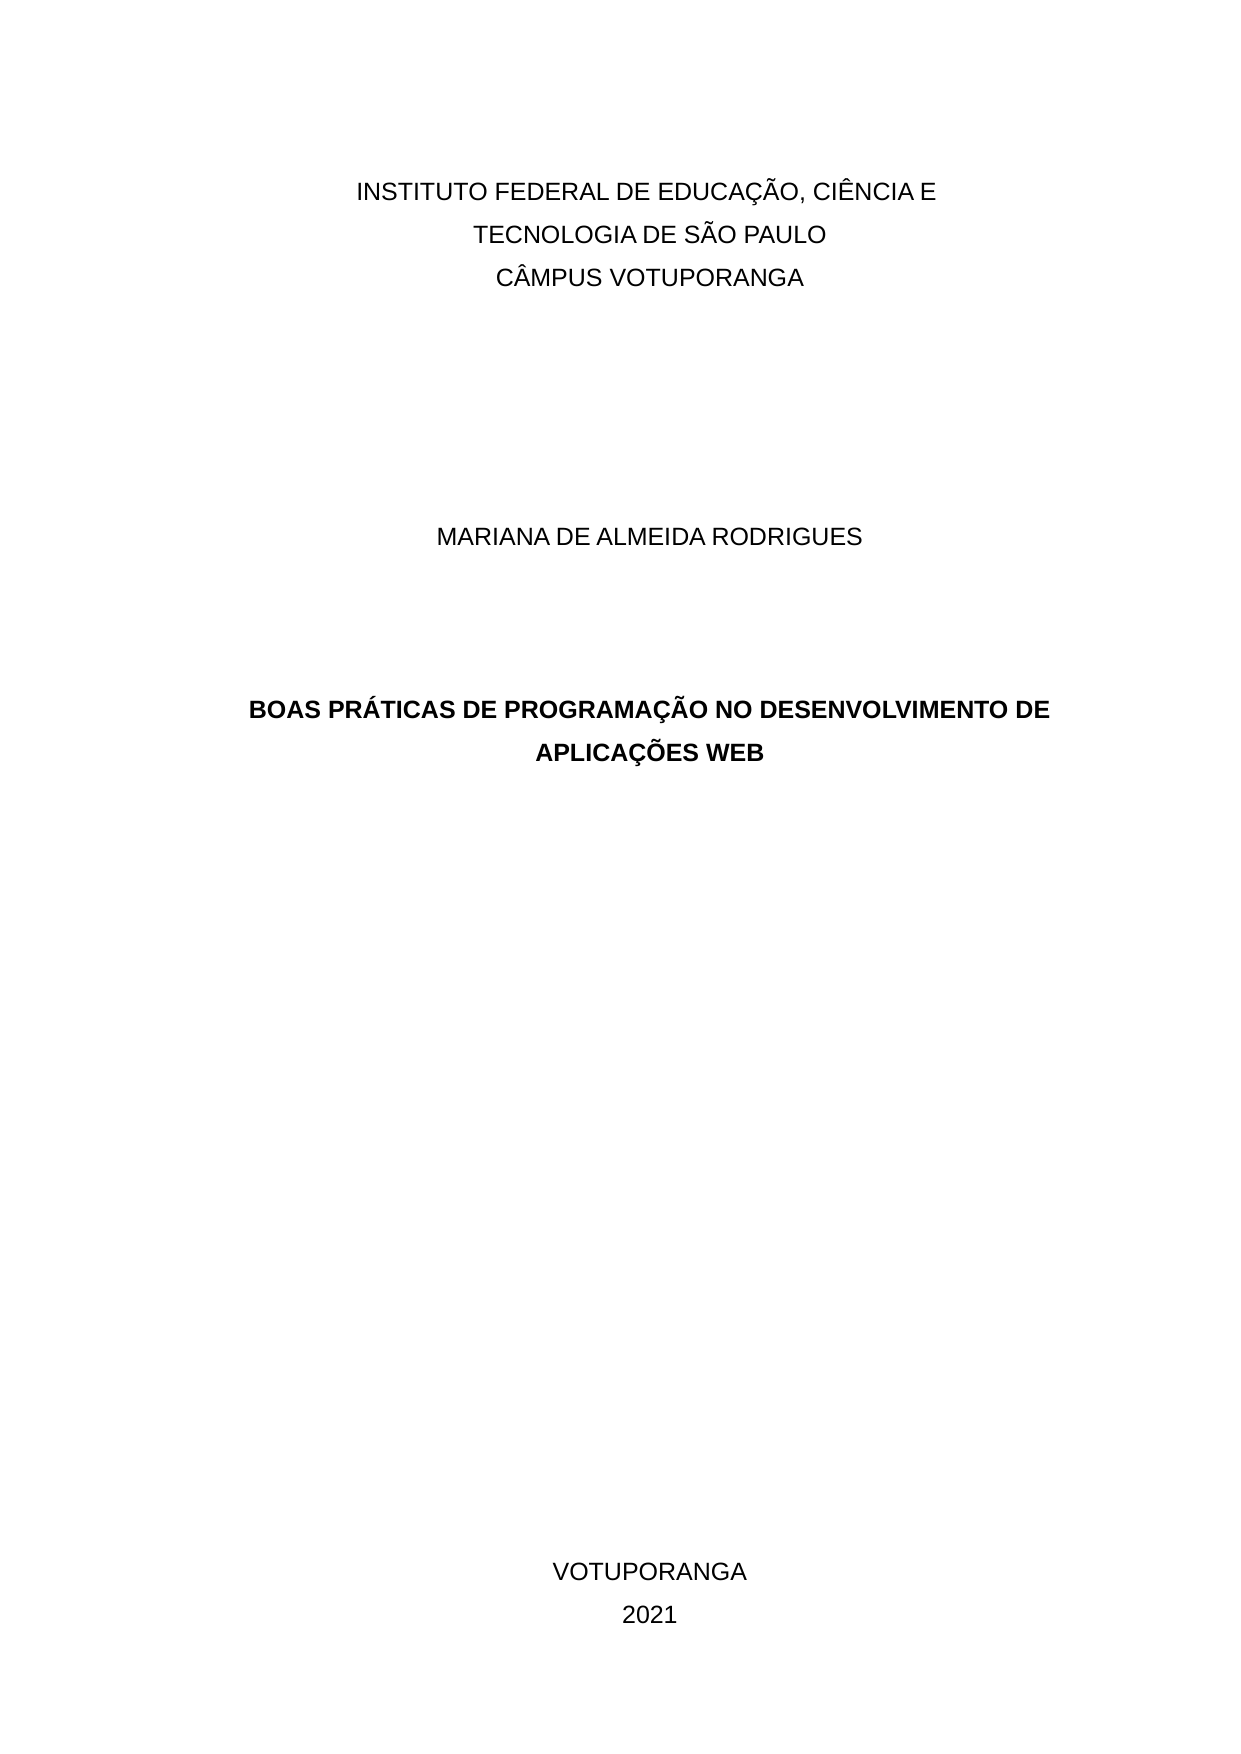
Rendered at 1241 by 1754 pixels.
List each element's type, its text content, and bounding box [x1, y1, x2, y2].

text INSTITUTO FEDERAL DE EDUCAÇÃO, CIÊNCIA E [177, 177, 1122, 206]
text TECNOLOGIA DE SÃO PAULO [177, 220, 1122, 249]
text MARIANA DE ALMEIDA RODRIGUES [177, 522, 1122, 551]
text VOTUPORANGA [177, 1557, 1122, 1586]
text BOAS PRÁTICAS DE PROGRAMAÇÃO NO DESENVOLVIMENTO DE APLICAÇÕES WEB [177, 695, 1122, 767]
text CÂMPUS VOTUPORANGA [177, 263, 1122, 292]
text 2021 [177, 1600, 1122, 1629]
